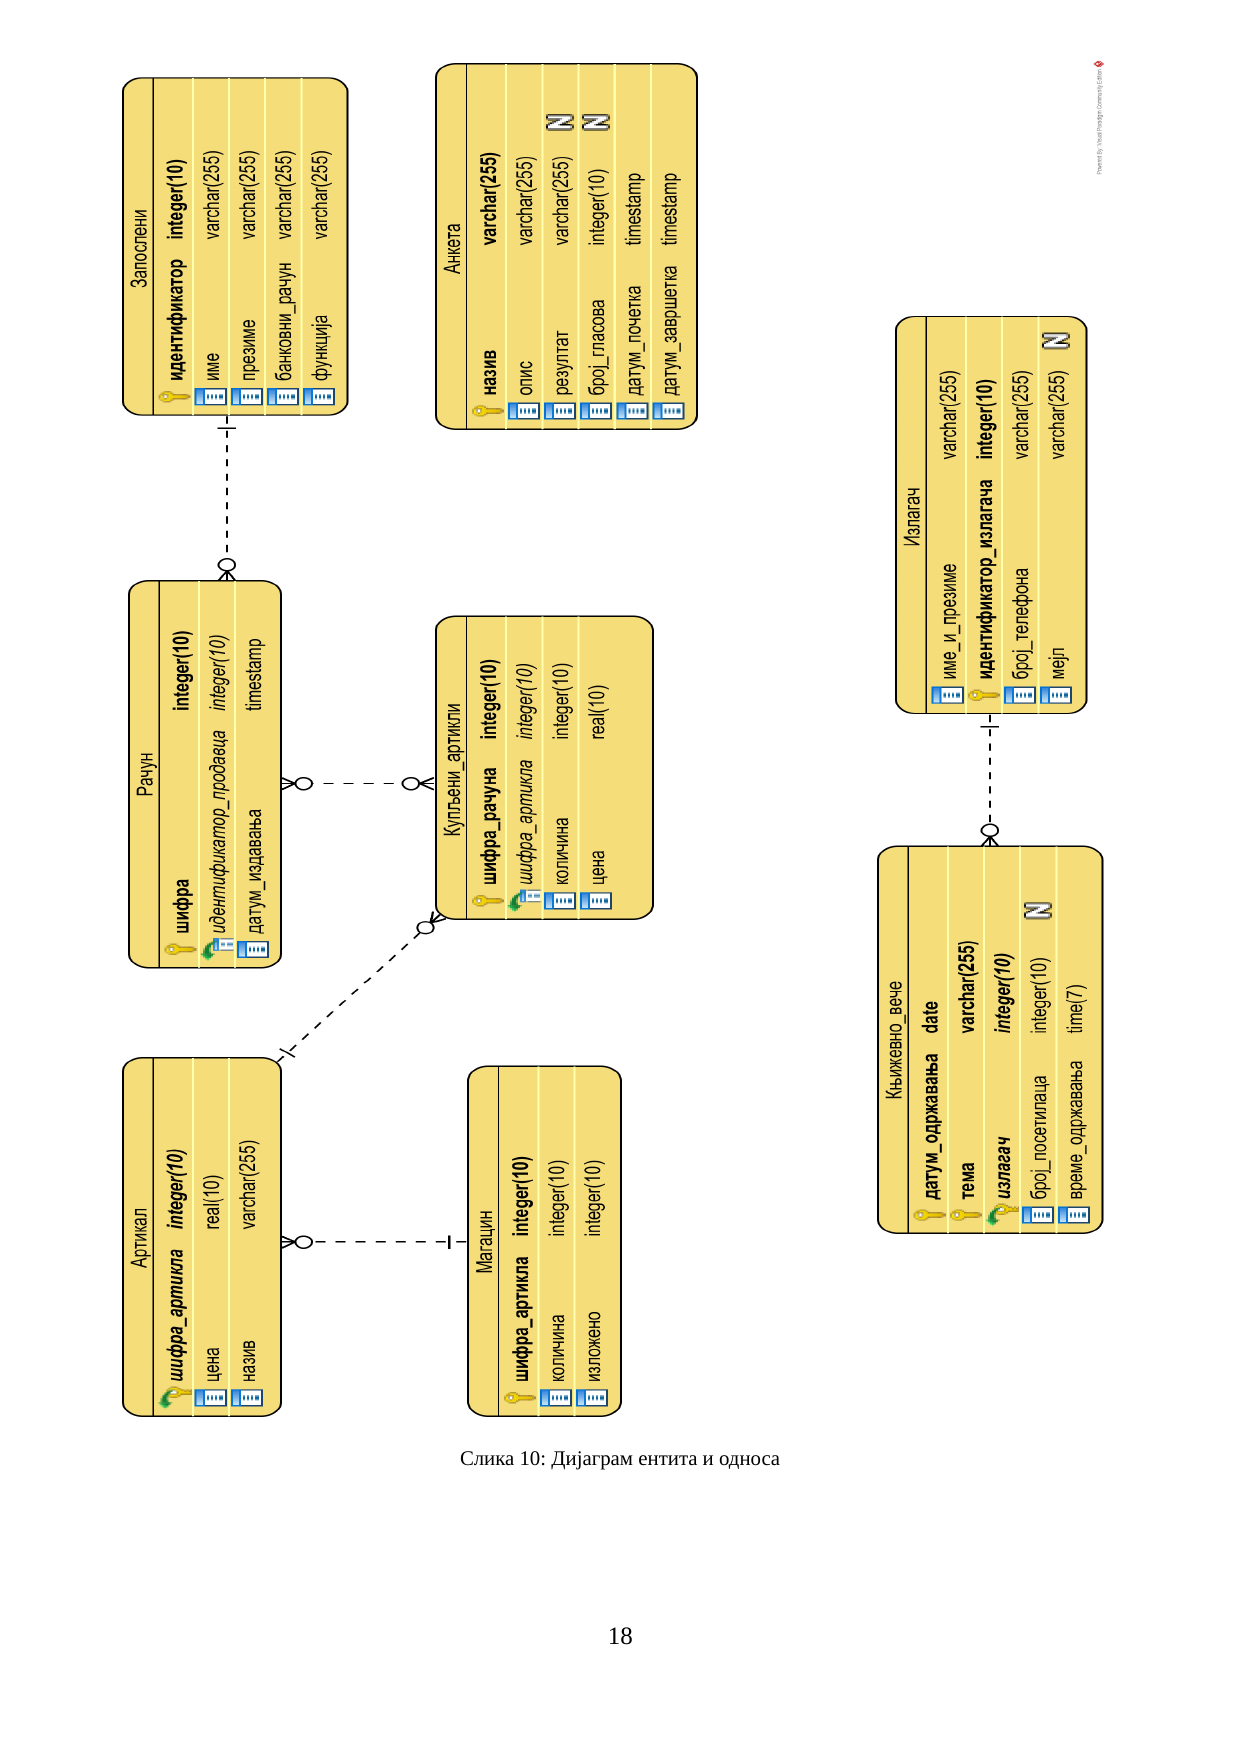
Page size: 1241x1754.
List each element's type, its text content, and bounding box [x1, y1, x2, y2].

picture [118, 59, 1110, 1419]
text Слика 10: Дијаграм ентита и односа [118, 1445, 1122, 1469]
